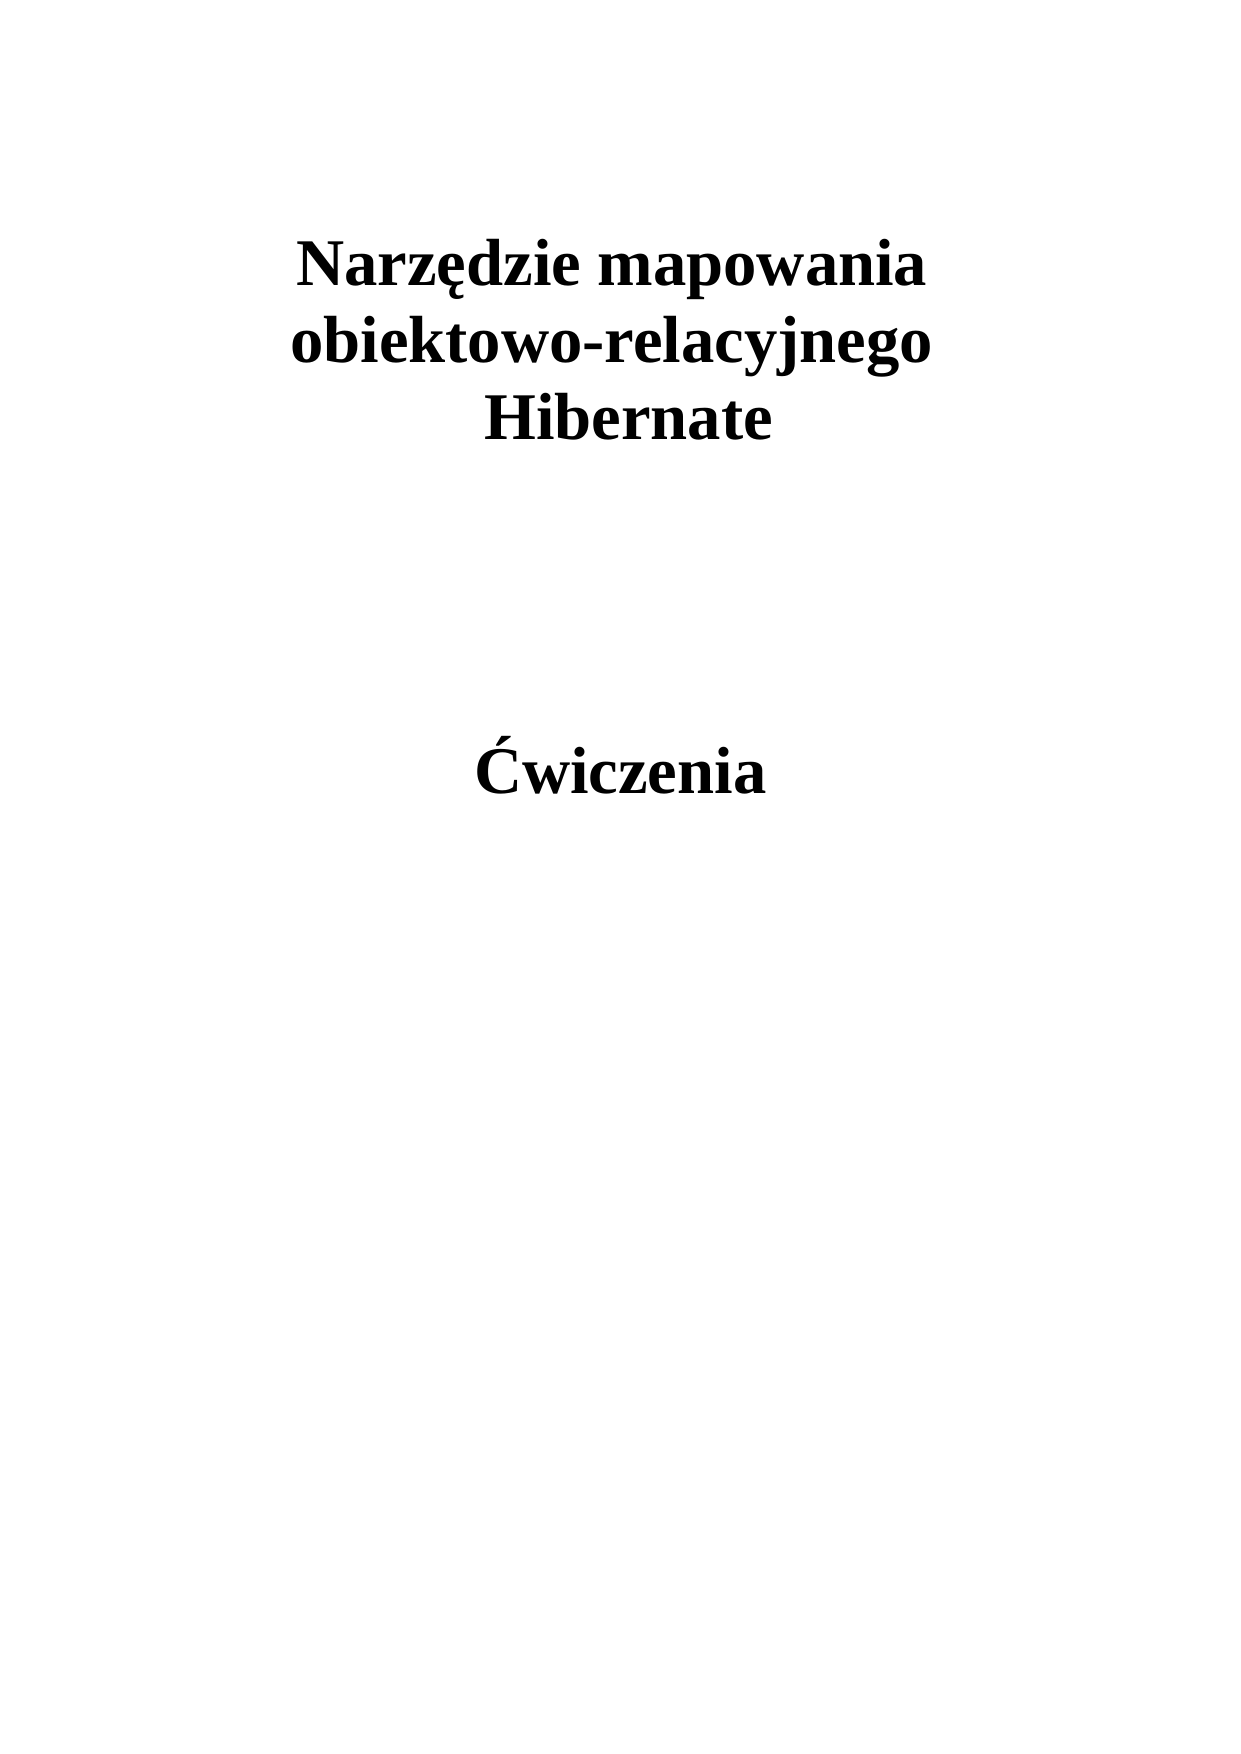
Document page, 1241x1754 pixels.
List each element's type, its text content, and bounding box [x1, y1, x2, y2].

text obiektowo-relacyjnego [118, 300, 1122, 377]
text Ćwiczenia [118, 731, 1122, 808]
text Narzędzie mapowania [118, 223, 1122, 300]
text Hibernate [118, 377, 1122, 453]
